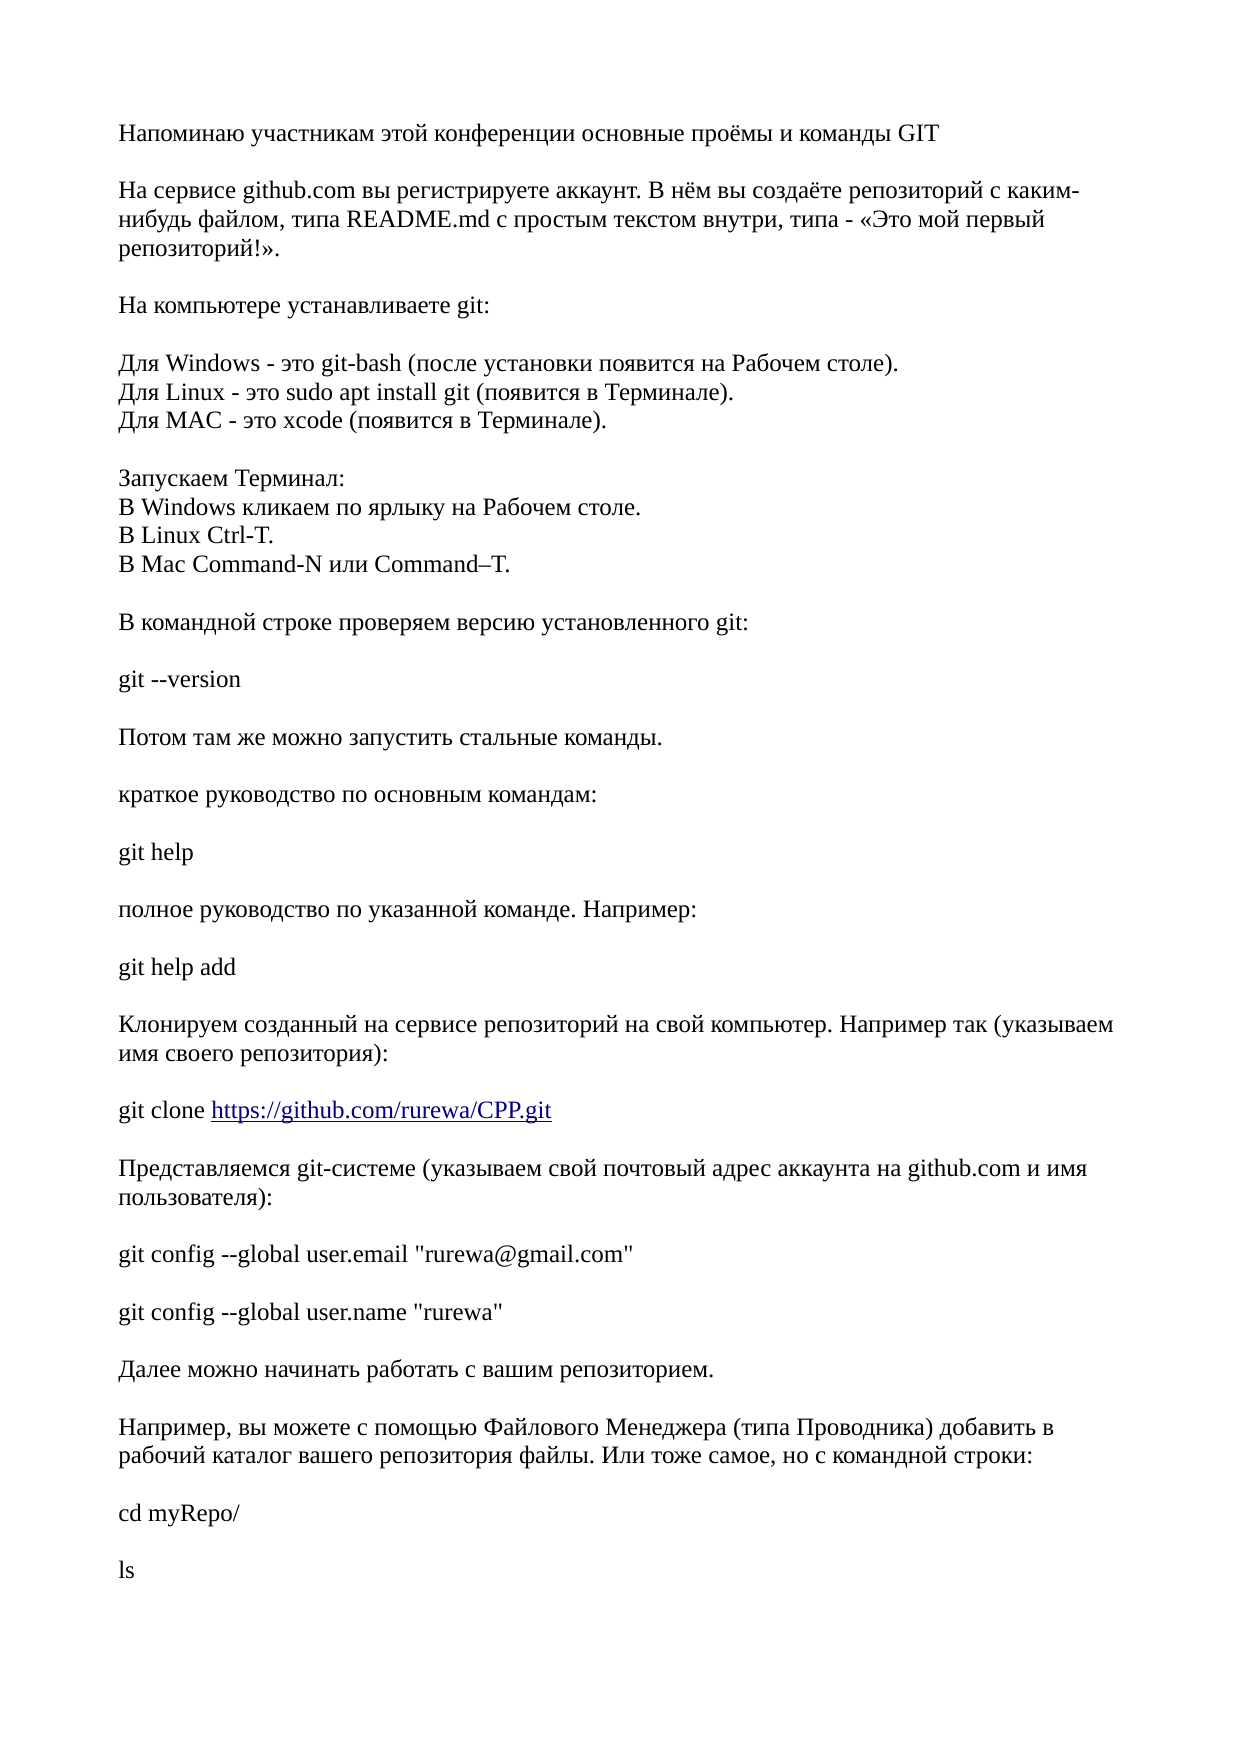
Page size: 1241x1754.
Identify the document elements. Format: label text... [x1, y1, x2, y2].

text git help add [118, 952, 1122, 981]
text Для Windows - это git-bash (после установки появится на Рабочем столе). [118, 348, 1122, 377]
text git config --global user.name "rurewa" [118, 1297, 1122, 1326]
text На сервисе github.com вы регистрируете аккаунт. В нём вы создаёте репозиторий с каким-нибудь файлом, типа README.md с простым текстом внутри, типа - «Это мой первый репозиторий!». [118, 176, 1122, 262]
text Напоминаю участникам этой конференции основные проёмы и команды GIT [118, 118, 1122, 147]
text ls [118, 1556, 1122, 1584]
text Запускаем Терминал: [118, 463, 1122, 492]
text В Linux Ctrl-T. [118, 521, 1122, 549]
text Представляемся git-системе (указываем свой почтовый адрес аккаунта на github.com и имя пользователя): [118, 1153, 1122, 1211]
text git config --global user.email "rurewa@gmail.com" [118, 1239, 1122, 1268]
text Например, вы можете с помощью Файлового Менеджера (типа Проводника) добавить в рабочий каталог вашего репозитория файлы. Или тоже самое, но с командной строки: [118, 1412, 1122, 1469]
text В командной строке проверяем версию установленного git: [118, 607, 1122, 636]
text На компьютере устанавливаете git: [118, 291, 1122, 319]
text git help [118, 837, 1122, 866]
text Потом там же можно запустить стальные команды. [118, 722, 1122, 751]
text git clone https://github.com/rurewa/CPP.git [118, 1096, 1122, 1124]
text полное руководство по указанной команде. Например: [118, 894, 1122, 923]
text краткое руководство по основным командам: [118, 779, 1122, 808]
text git --version [118, 664, 1122, 693]
text Для MAC - это xcode (появится в Терминале). [118, 406, 1122, 434]
text В Windows кликаем по ярлыку на Рабочем столе. [118, 492, 1122, 521]
text cd myRepo/ [118, 1498, 1122, 1527]
text Клонируем созданный на сервисе репозиторий на свой компьютер. Например так (указываем имя своего репозитория): [118, 1009, 1122, 1067]
text Для Linux - это sudo apt install git (появится в Терминале). [118, 377, 1122, 406]
text В Mac Command-N или Command–T. [118, 549, 1122, 578]
text Далее можно начинать работать с вашим репозиторием. [118, 1354, 1122, 1383]
